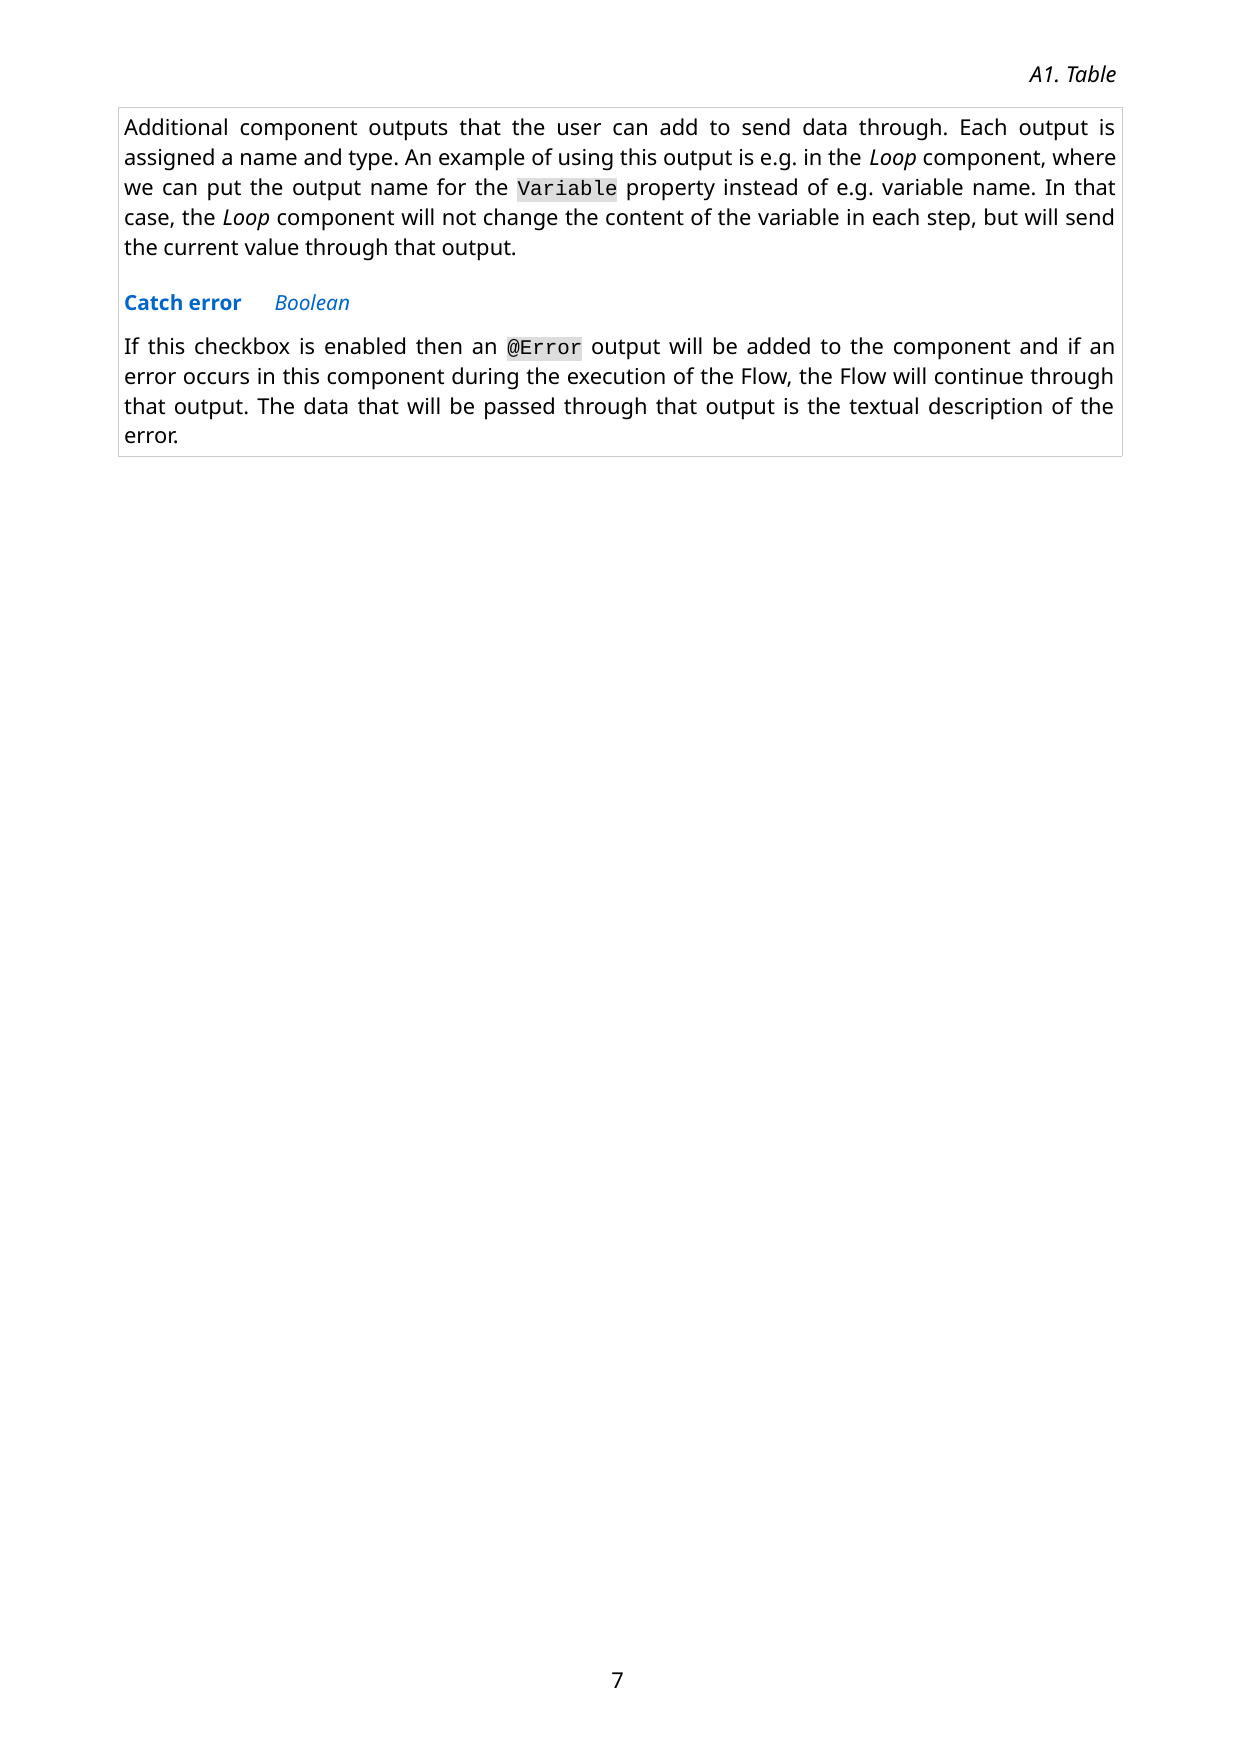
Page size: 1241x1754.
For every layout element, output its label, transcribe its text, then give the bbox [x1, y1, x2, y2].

table_cell Additional component outputs that the user can add to send data through. Each output is assigned a name and type. An example of using this output is e.g. in the Loop component, where we can put the output name for the Variable property instead of e.g. variable name. In that case, the Loop component will not change the content of the variable in each step, but will send the current value through that output. Catch error Boolean If this checkbox is enabled then an @Error output will be added to the component and if an error occurs in this component during the execution of the Flow, the Flow will continue through that output. The data that will be passed through that output is the textual description of the error. [119, 108, 1122, 456]
